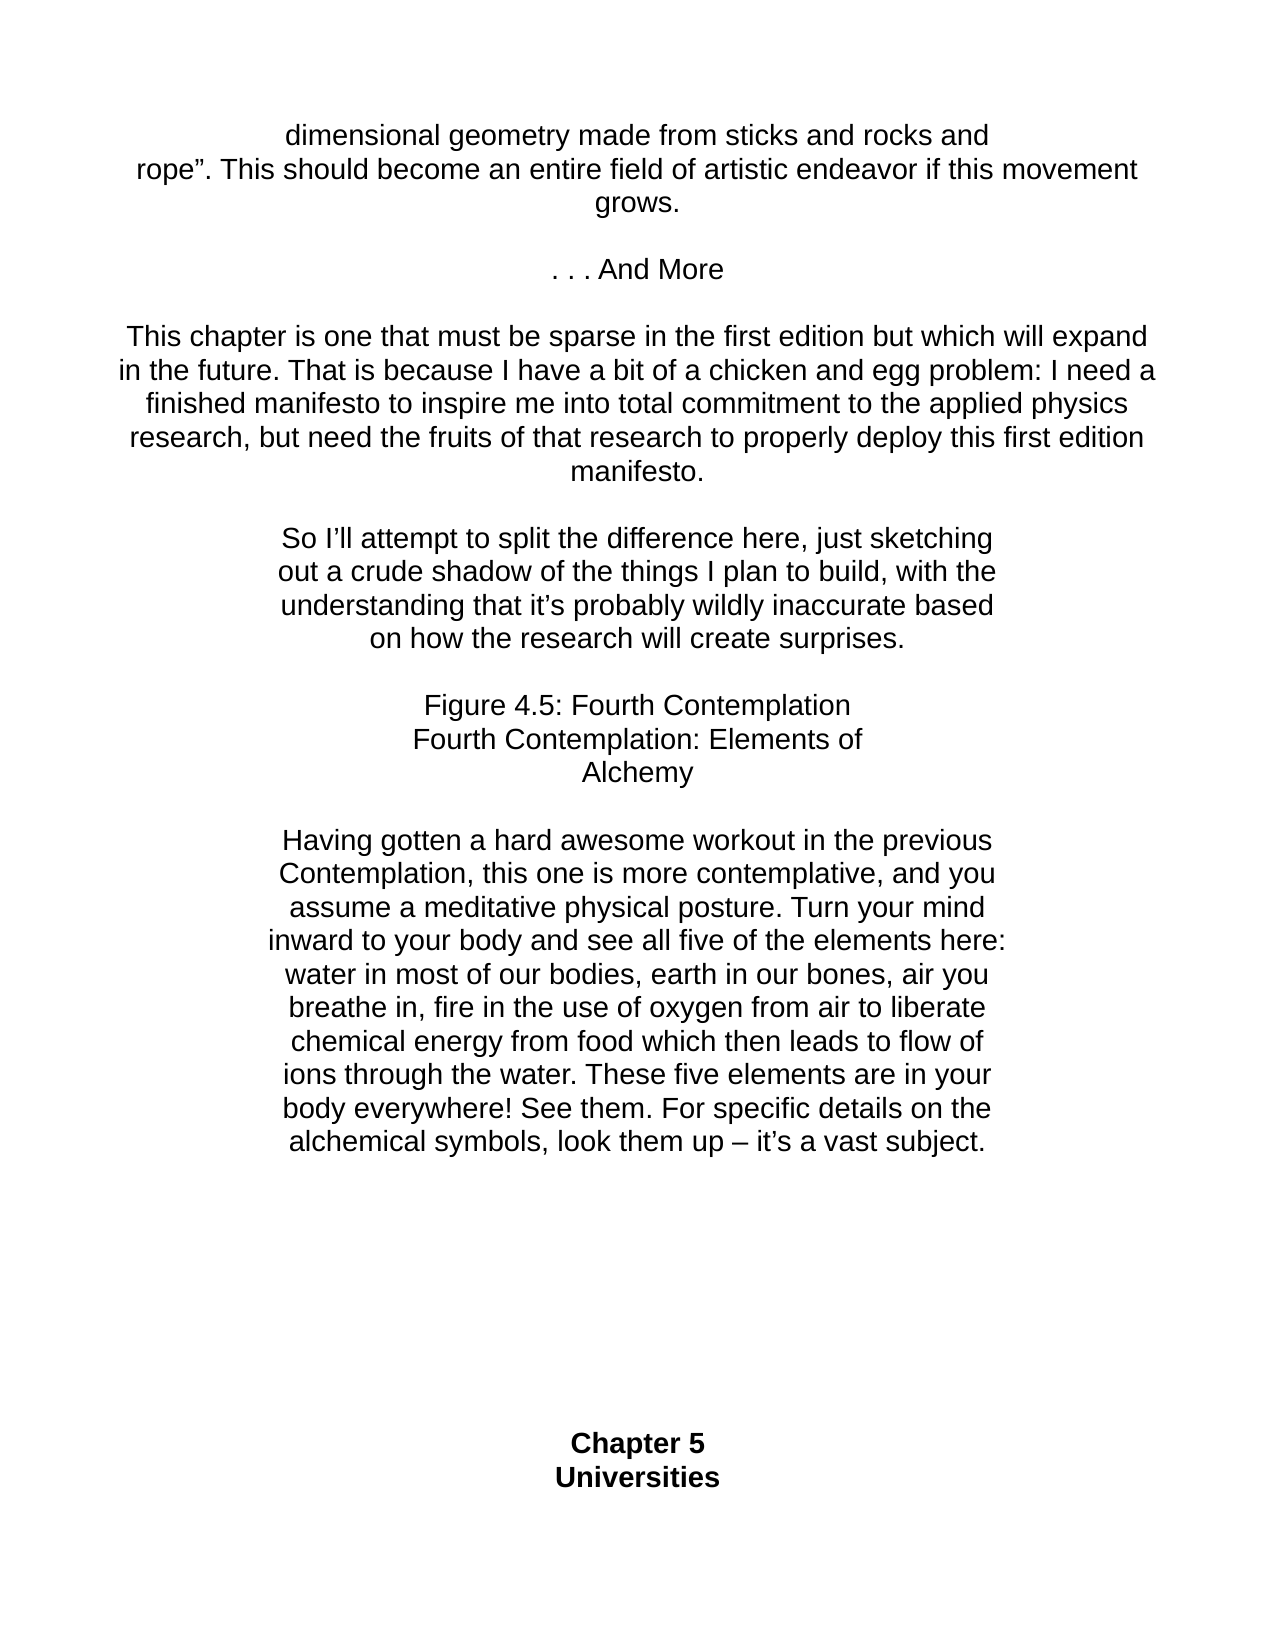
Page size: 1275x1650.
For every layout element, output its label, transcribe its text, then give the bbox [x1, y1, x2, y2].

text chemical energy from food which then leads to flow of [118, 1024, 1157, 1057]
text water in most of our bodies, earth in our bones, air you [118, 957, 1157, 990]
text Alchemy [118, 755, 1157, 789]
text Contemplation, this one is more contemplative, and you [118, 856, 1157, 889]
text Figure 4.5: Fourth Contemplation [118, 688, 1157, 722]
text understanding that it’s probably wildly inaccurate based [118, 588, 1157, 621]
text alchemical symbols, look them up – it’s a vast subject. [118, 1124, 1157, 1158]
text Fourth Contemplation: Elements of [118, 722, 1157, 755]
text . . . And More [118, 252, 1157, 286]
text breathe in, fire in the use of oxygen from air to liberate [118, 990, 1157, 1024]
text Having gotten a hard awesome workout in the previous [118, 822, 1157, 856]
text Universities [118, 1460, 1157, 1493]
text on how the research will create surprises. [118, 621, 1157, 655]
text assume a meditative physical posture. Turn your mind [118, 889, 1157, 923]
text ions through the water. These five elements are in your [118, 1057, 1157, 1091]
text dimensional geometry made from sticks and rocks and [118, 118, 1157, 152]
text Chapter 5 [118, 1426, 1157, 1460]
text This chapter is one that must be sparse in the first edition but which will expand in the future. That is because I have a bit of a chicken and egg problem: I need a finished manifesto to inspire me into total commitment to the applied physics research, but need the fruits of that research to properly deploy this first edition manifesto. [118, 319, 1157, 487]
text So I’ll attempt to split the difference here, just sketching [118, 521, 1157, 554]
text rope”. This should become an entire field of artistic endeavor if this movement grows. [118, 152, 1157, 219]
text inward to your body and see all five of the elements here: [118, 923, 1157, 957]
text body everywhere! See them. For specific details on the [118, 1091, 1157, 1124]
text out a crude shadow of the things I plan to build, with the [118, 554, 1157, 588]
